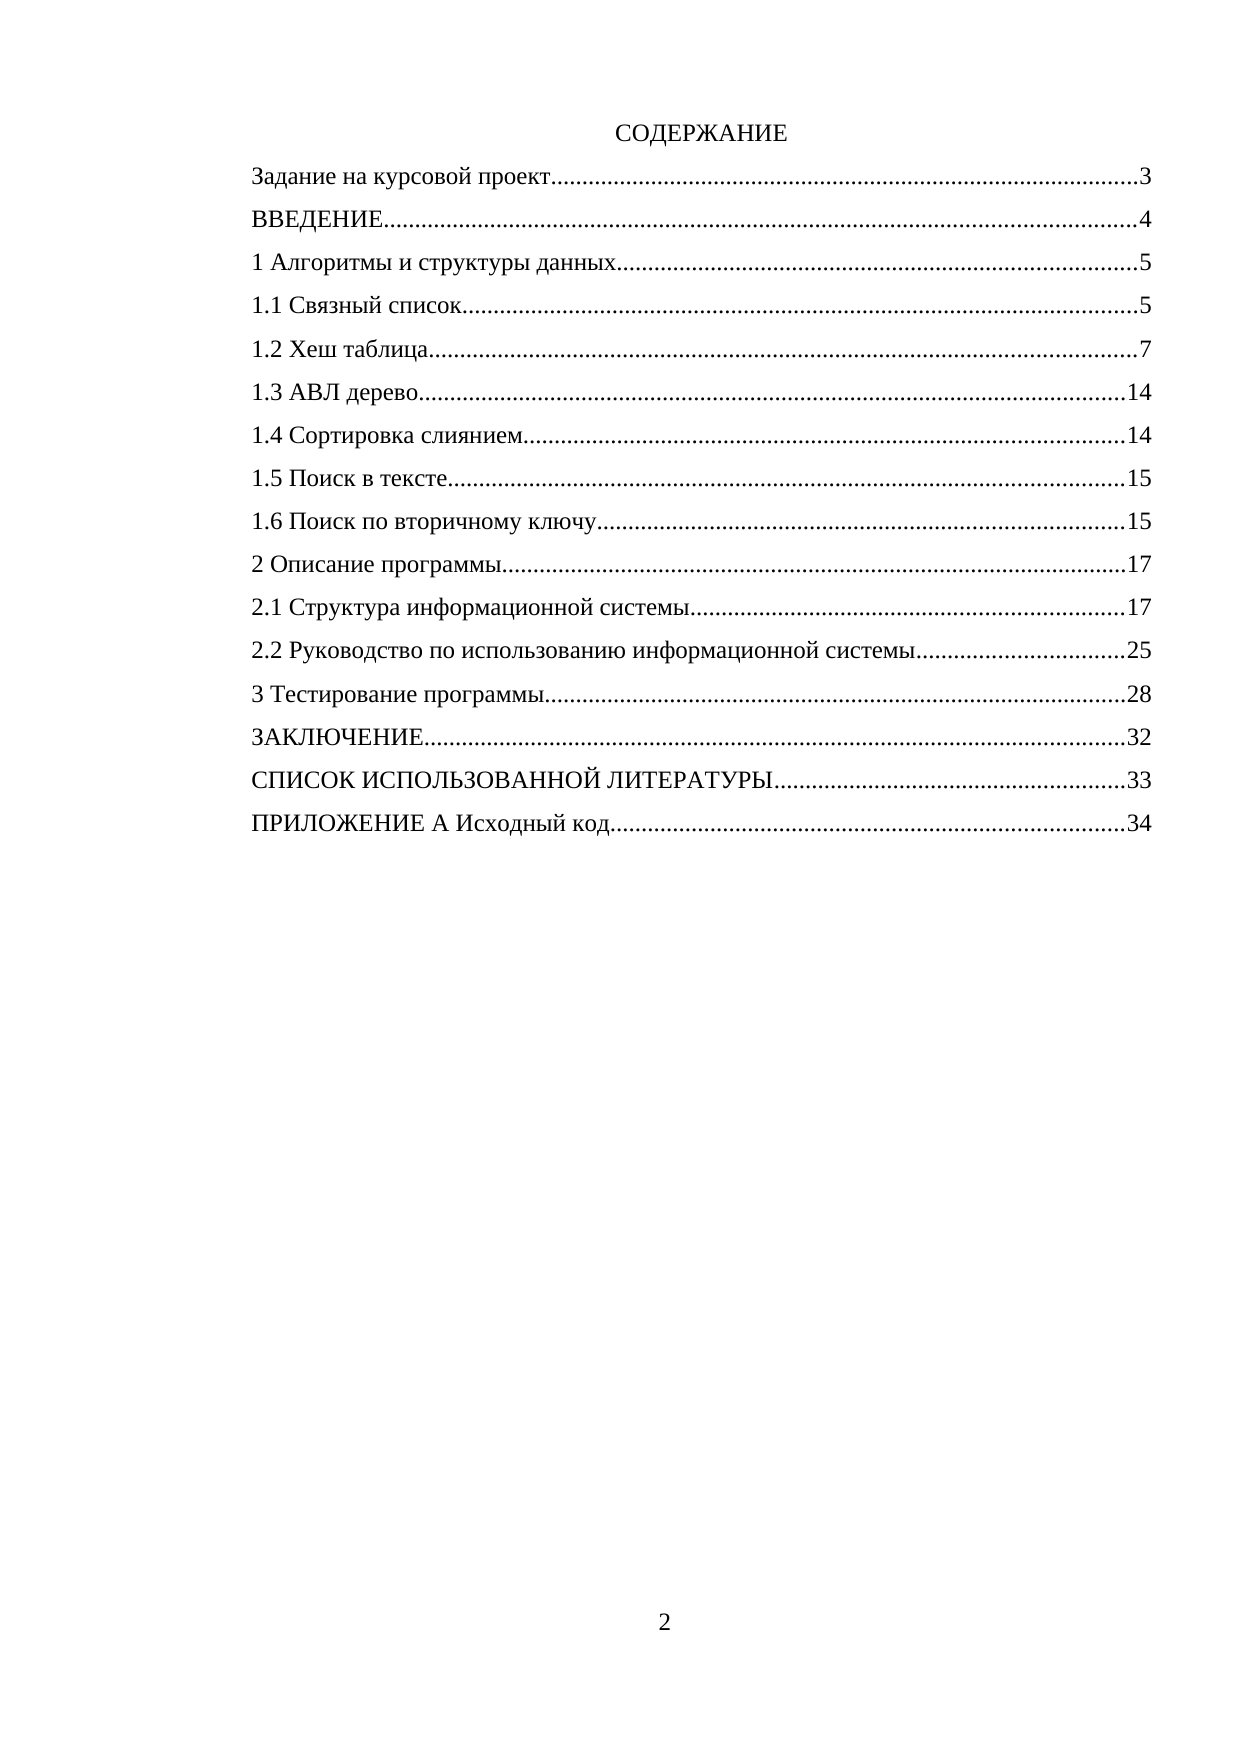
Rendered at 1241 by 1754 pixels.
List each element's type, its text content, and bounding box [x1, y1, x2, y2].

text 1.3 АВЛ дерево 14 [177, 377, 1152, 406]
text 2 Описание программы 17 [177, 549, 1152, 578]
text 1.1 Связный список 5 [177, 291, 1152, 319]
text ЗАКЛЮЧЕНИЕ 32 [177, 722, 1152, 751]
text СПИСОК ИСПОЛЬЗОВАННОЙ ЛИТЕРАТУРЫ 33 [177, 765, 1152, 794]
text 1.4 Сортировка слиянием 14 [177, 420, 1152, 449]
text 2.2 Руководство по использованию информационной системы 25 [177, 636, 1152, 664]
text 1.5 Поиск в тексте 15 [177, 463, 1152, 492]
text 1 Алгоритмы и структуры данных 5 [177, 247, 1152, 276]
text СОДЕРЖАНИЕ [177, 118, 1152, 147]
text 2.1 Структура информационной системы 17 [177, 592, 1152, 621]
text Задание на курсовой проект 3 [177, 161, 1152, 190]
text 1.6 Поиск по вторичному ключу 15 [177, 506, 1152, 535]
text ВВЕДЕНИЕ 4 [177, 204, 1152, 233]
text ПРИЛОЖЕНИЕ А Исходный код 34 [177, 808, 1152, 837]
text 1.2 Хеш таблица 7 [177, 334, 1152, 362]
text 3 Тестирование программы 28 [177, 679, 1152, 707]
